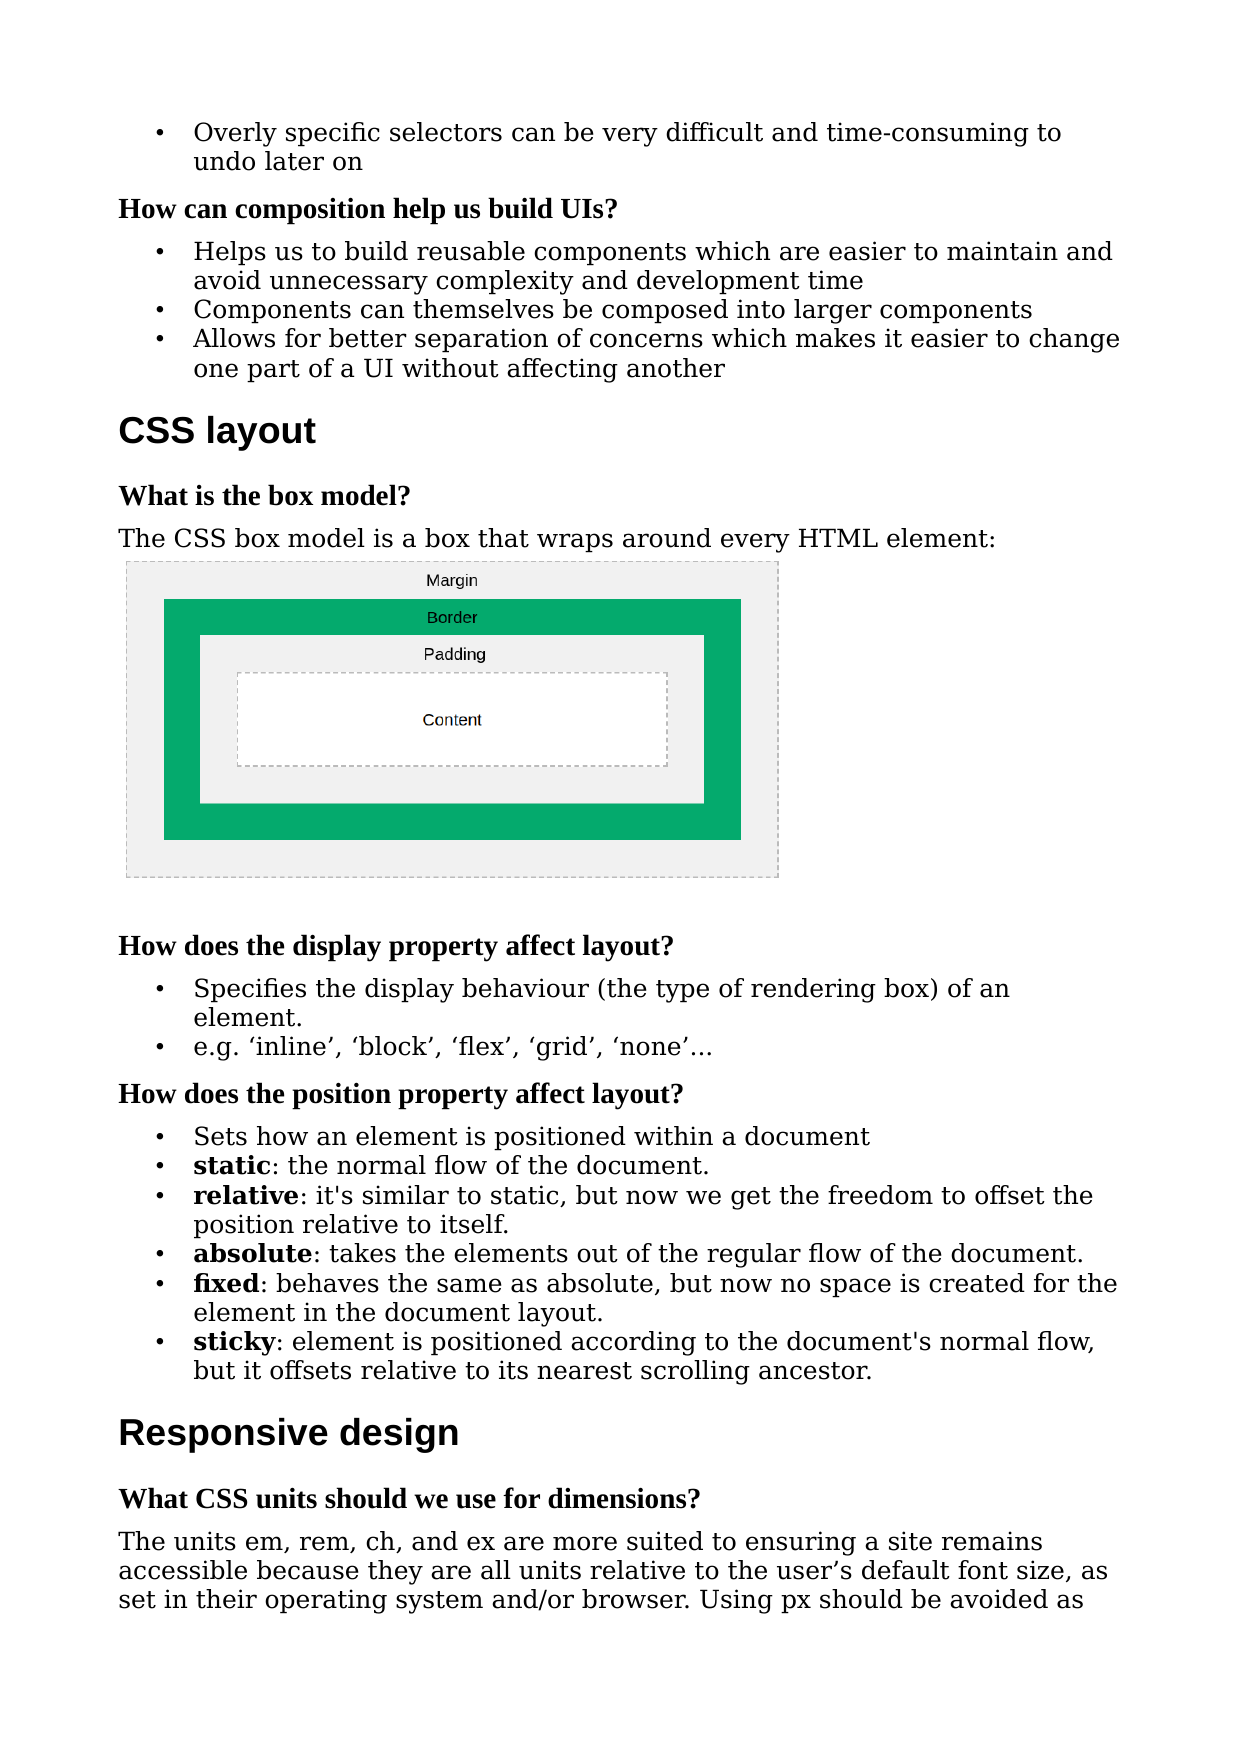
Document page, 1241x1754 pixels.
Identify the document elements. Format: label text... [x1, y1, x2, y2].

list Sets how an element is positioned within a document [156, 1122, 1122, 1151]
subtitle How does the display property affect layout? [118, 928, 1122, 961]
subtitle How does the position property affect layout? [118, 1076, 1122, 1109]
subtitle Responsive design [118, 1411, 1122, 1454]
list absolute: takes the elements out of the regular flow of the document. [156, 1239, 1122, 1268]
list Overly specific selectors can be very difficult and time-consuming to undo later on [156, 118, 1122, 176]
subtitle How can composition help us build UIs? [118, 191, 1122, 224]
text The CSS box model is a box that wraps around every HTML element: [118, 524, 1122, 553]
list Allows for better separation of concerns which makes it easier to change one part of a UI without affecting another [156, 324, 1122, 383]
list relative: it's similar to static, but now we get the freedom to offset the position relative to itself. [156, 1181, 1122, 1239]
subtitle CSS layout [118, 408, 1122, 451]
subtitle What is the box model? [118, 478, 1122, 512]
list Specifies the display behaviour (the type of rendering box) of an element. [156, 974, 1122, 1032]
list static: the normal flow of the document. [156, 1151, 1122, 1181]
list e.g. ‘inline’, ‘block’, ‘flex’, ‘grid’, ‘none’... [156, 1032, 1122, 1061]
picture [118, 553, 788, 885]
list sticky: element is positioned according to the document's normal flow, but it offsets relative to its nearest scrolling ancestor. [156, 1327, 1122, 1386]
list Helps us to build reusable components which are easier to maintain and avoid unnecessary complexity and development time [156, 237, 1122, 295]
text The units em, rem, ch, and ex are more suited to ensuring a site remains accessible because they are all units relative to the user’s default font size, as set in their operating system and/or browser. Using px should be avoided as [118, 1527, 1122, 1614]
subtitle What CSS units should we use for dimensions? [118, 1481, 1122, 1514]
list Components can themselves be composed into larger components [156, 295, 1122, 324]
list fixed: behaves the same as absolute, but now no space is created for the element in the document layout. [156, 1268, 1122, 1327]
